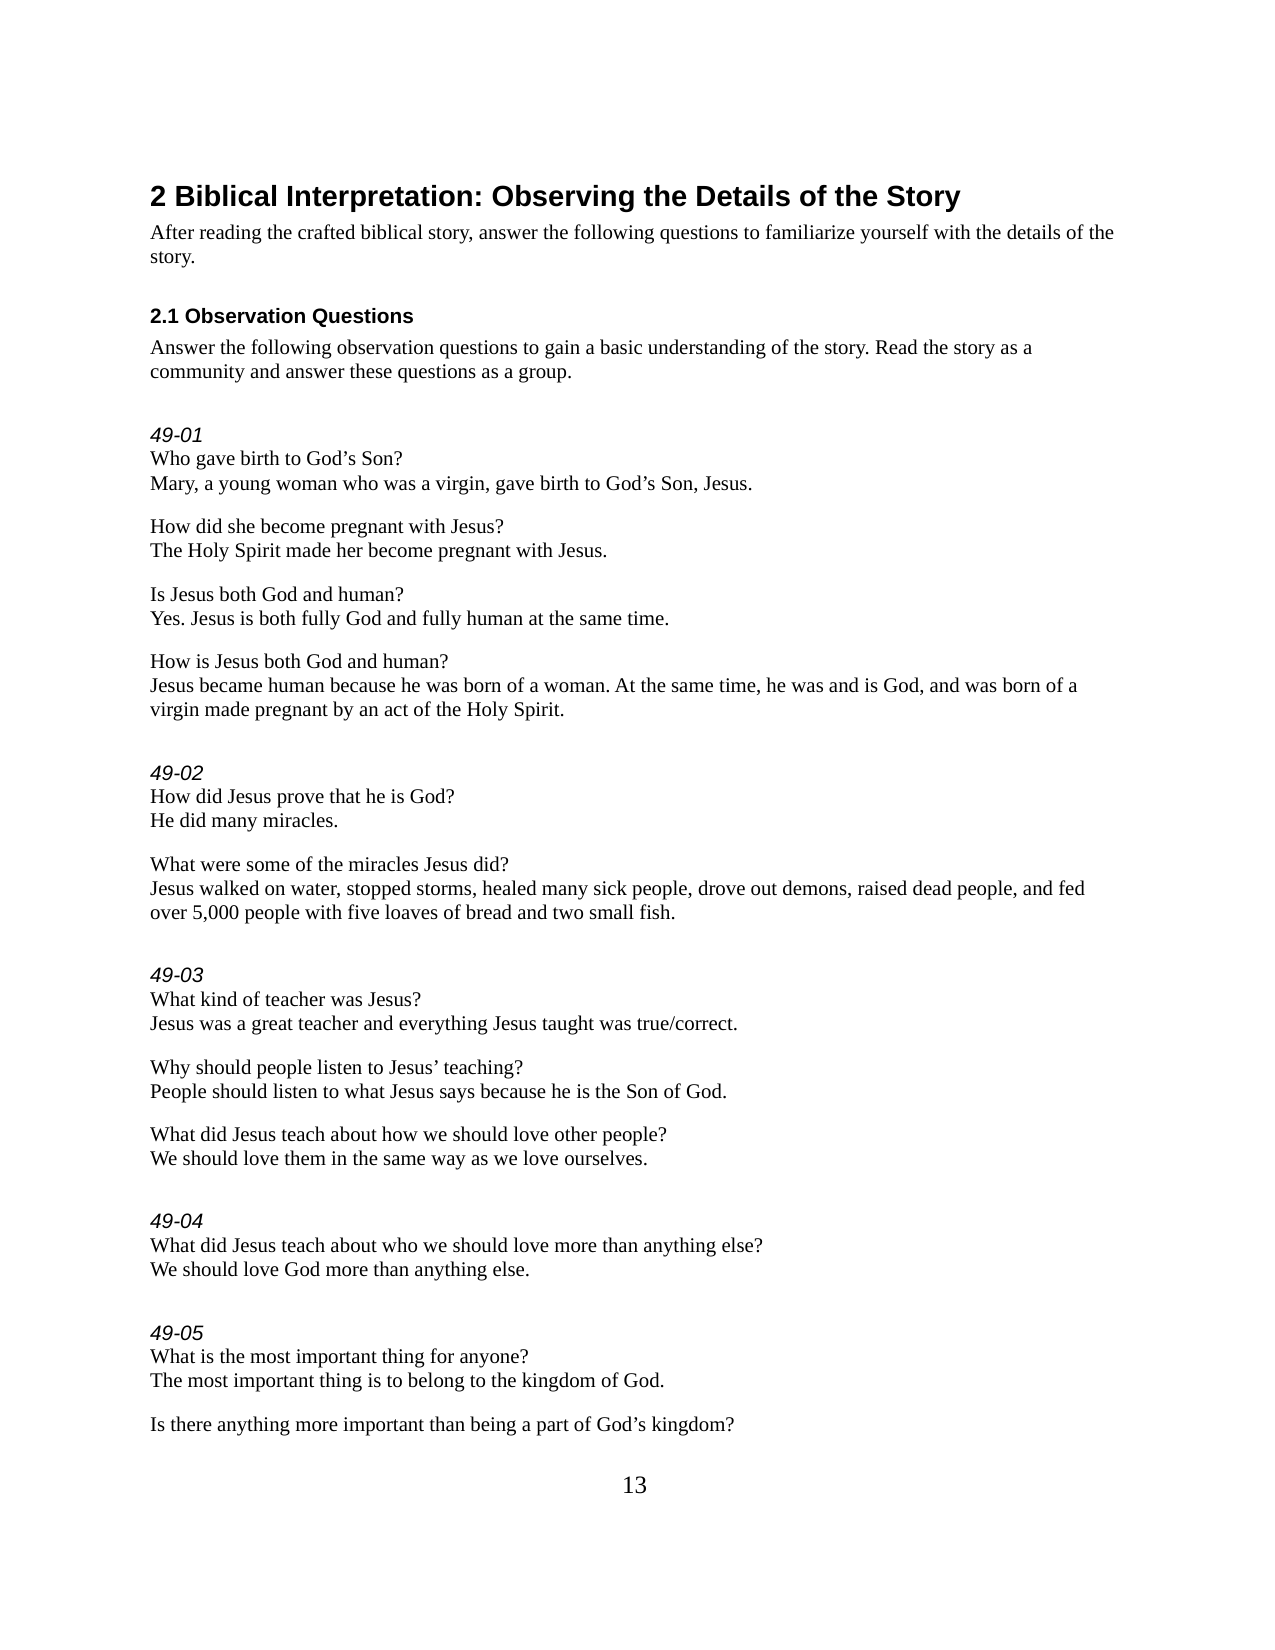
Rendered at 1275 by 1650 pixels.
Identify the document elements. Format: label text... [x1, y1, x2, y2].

text Answer the following observation questions to gain a basic understanding of the story. Read the story as a community and answer these questions as a group. [150, 335, 1125, 383]
text How did she become pregnant with Jesus? The Holy Spirit made her become pregnant with Jesus. [150, 514, 1125, 562]
text Is Jesus both God and human? Yes. Jesus is both fully God and fully human at the same time. [150, 582, 1125, 630]
subtitle 49-04 [150, 1209, 1125, 1233]
text What kind of teacher was Jesus? Jesus was a great teacher and everything Jesus taught was true/correct. [150, 987, 1125, 1035]
text Is there anything more important than being a part of God’s kingdom? [150, 1412, 1125, 1436]
text What did Jesus teach about who we should love more than anything else? We should love God more than anything else. [150, 1233, 1125, 1281]
subtitle 49-02 [150, 760, 1125, 784]
text Why should people listen to Jesus’ teaching? People should listen to what Jesus says because he is the Son of God. [150, 1054, 1125, 1103]
subtitle 49-01 [150, 422, 1125, 446]
text How is Jesus both God and human? Jesus became human because he was born of a woman. At the same time, he was and is God, and was born of a virgin made pregnant by an act of the Holy Spirit. [150, 649, 1125, 721]
text What did Jesus teach about how we should love other people? We should love them in the same way as we love ourselves. [150, 1122, 1125, 1170]
text How did Jesus prove that he is God? He did many miracles. [150, 784, 1125, 832]
text After reading the crafted biblical story, answer the following questions to familiarize yourself with the details of the story. [150, 220, 1125, 268]
text Who gave birth to God’s Son? Mary, a young woman who was a virgin, gave birth to God’s Son, Jesus. [150, 446, 1125, 494]
subtitle 2 Biblical Interpretation: Observing the Details of the Story [150, 179, 1125, 212]
text What is the most important thing for anyone? The most important thing is to belong to the kingdom of God. [150, 1344, 1125, 1392]
subtitle 49-03 [150, 963, 1125, 987]
text What were some of the miracles Jesus did? Jesus walked on water, stopped storms, healed many sick people, drove out demons, raised dead people, and fed over 5,000 people with five loaves of bread and two small fish. [150, 852, 1125, 924]
subtitle 2.1 Observation Questions [150, 304, 1125, 328]
subtitle 49-05 [150, 1320, 1125, 1344]
